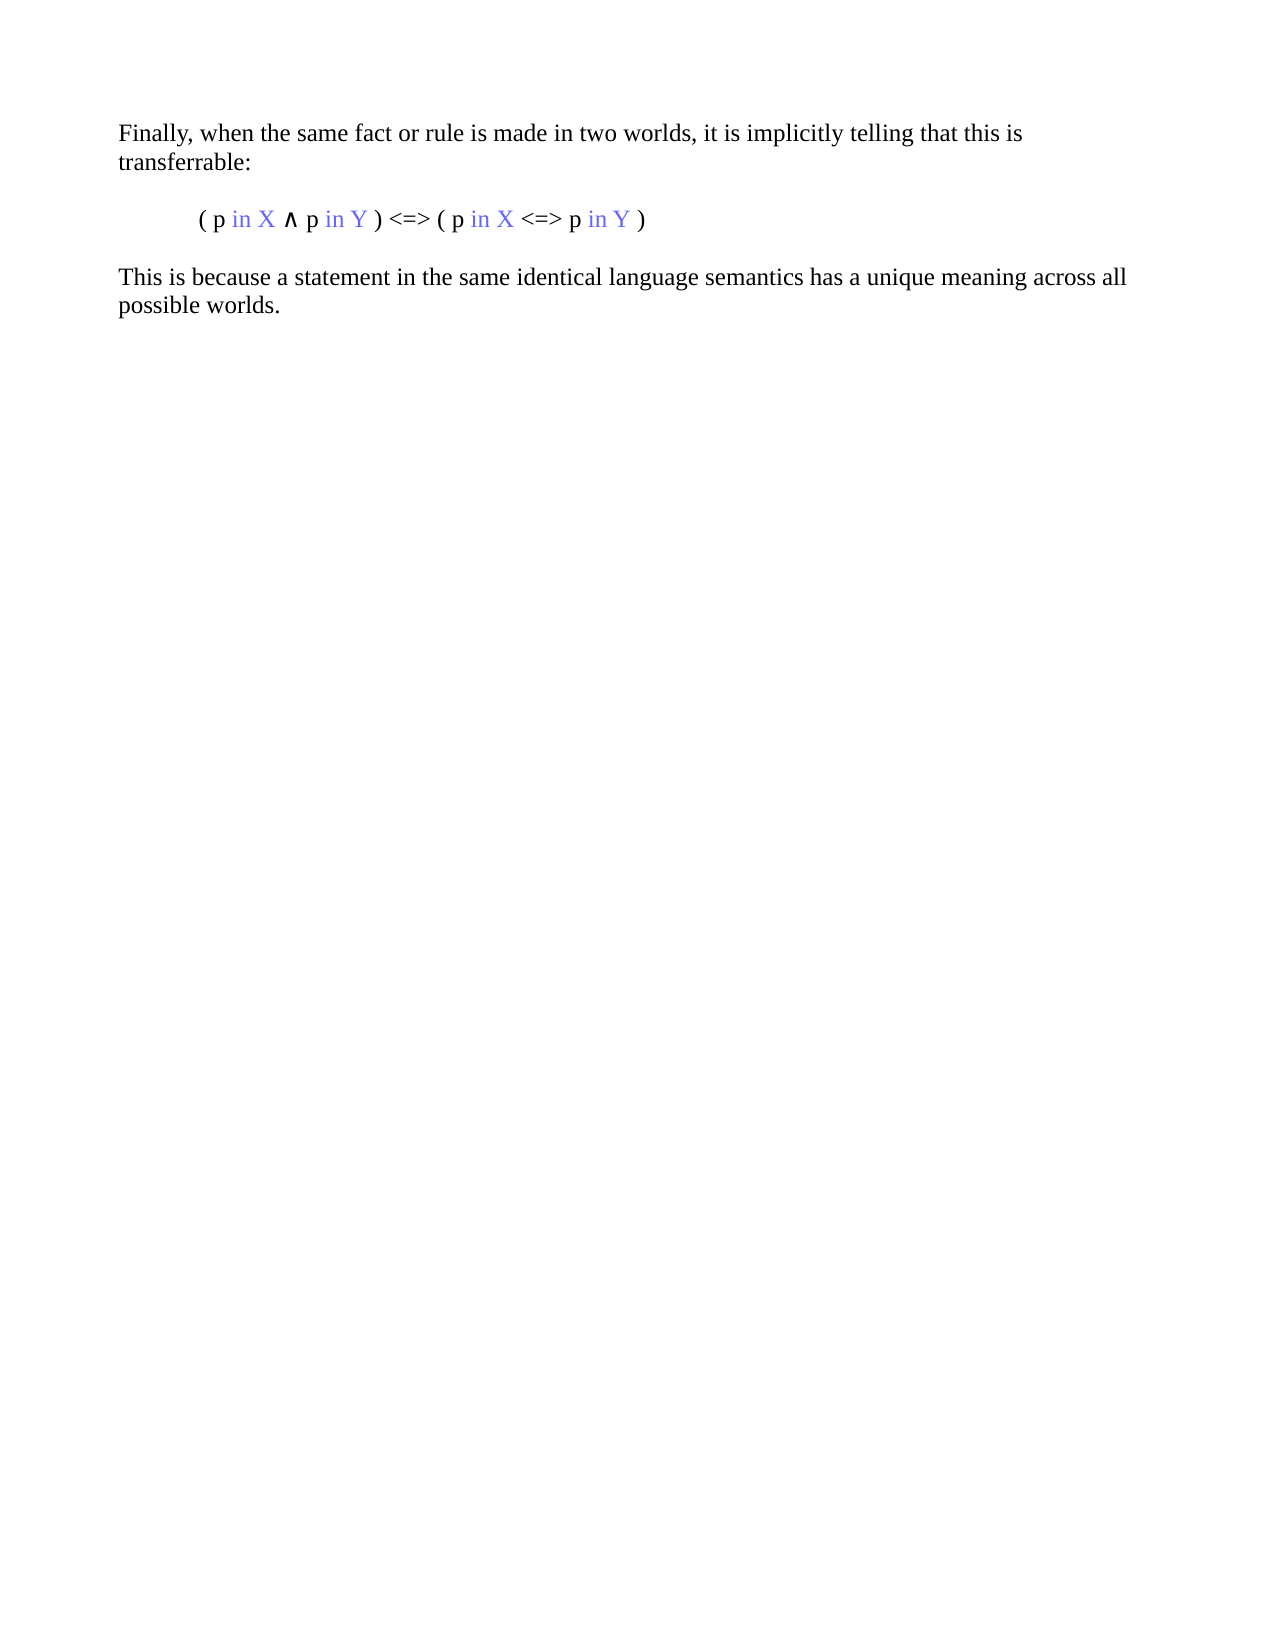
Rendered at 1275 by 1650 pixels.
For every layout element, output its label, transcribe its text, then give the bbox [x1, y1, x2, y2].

text This is because a statement in the same identical language semantics has a unique meaning across all possible worlds. [118, 262, 1157, 319]
text Finally, when the same fact or rule is made in two worlds, it is implicitly telling that this is transferrable: [118, 118, 1157, 176]
text ( p in X ∧ p in Y ) <=> ( p in X <=> p in Y ) [118, 204, 1157, 233]
